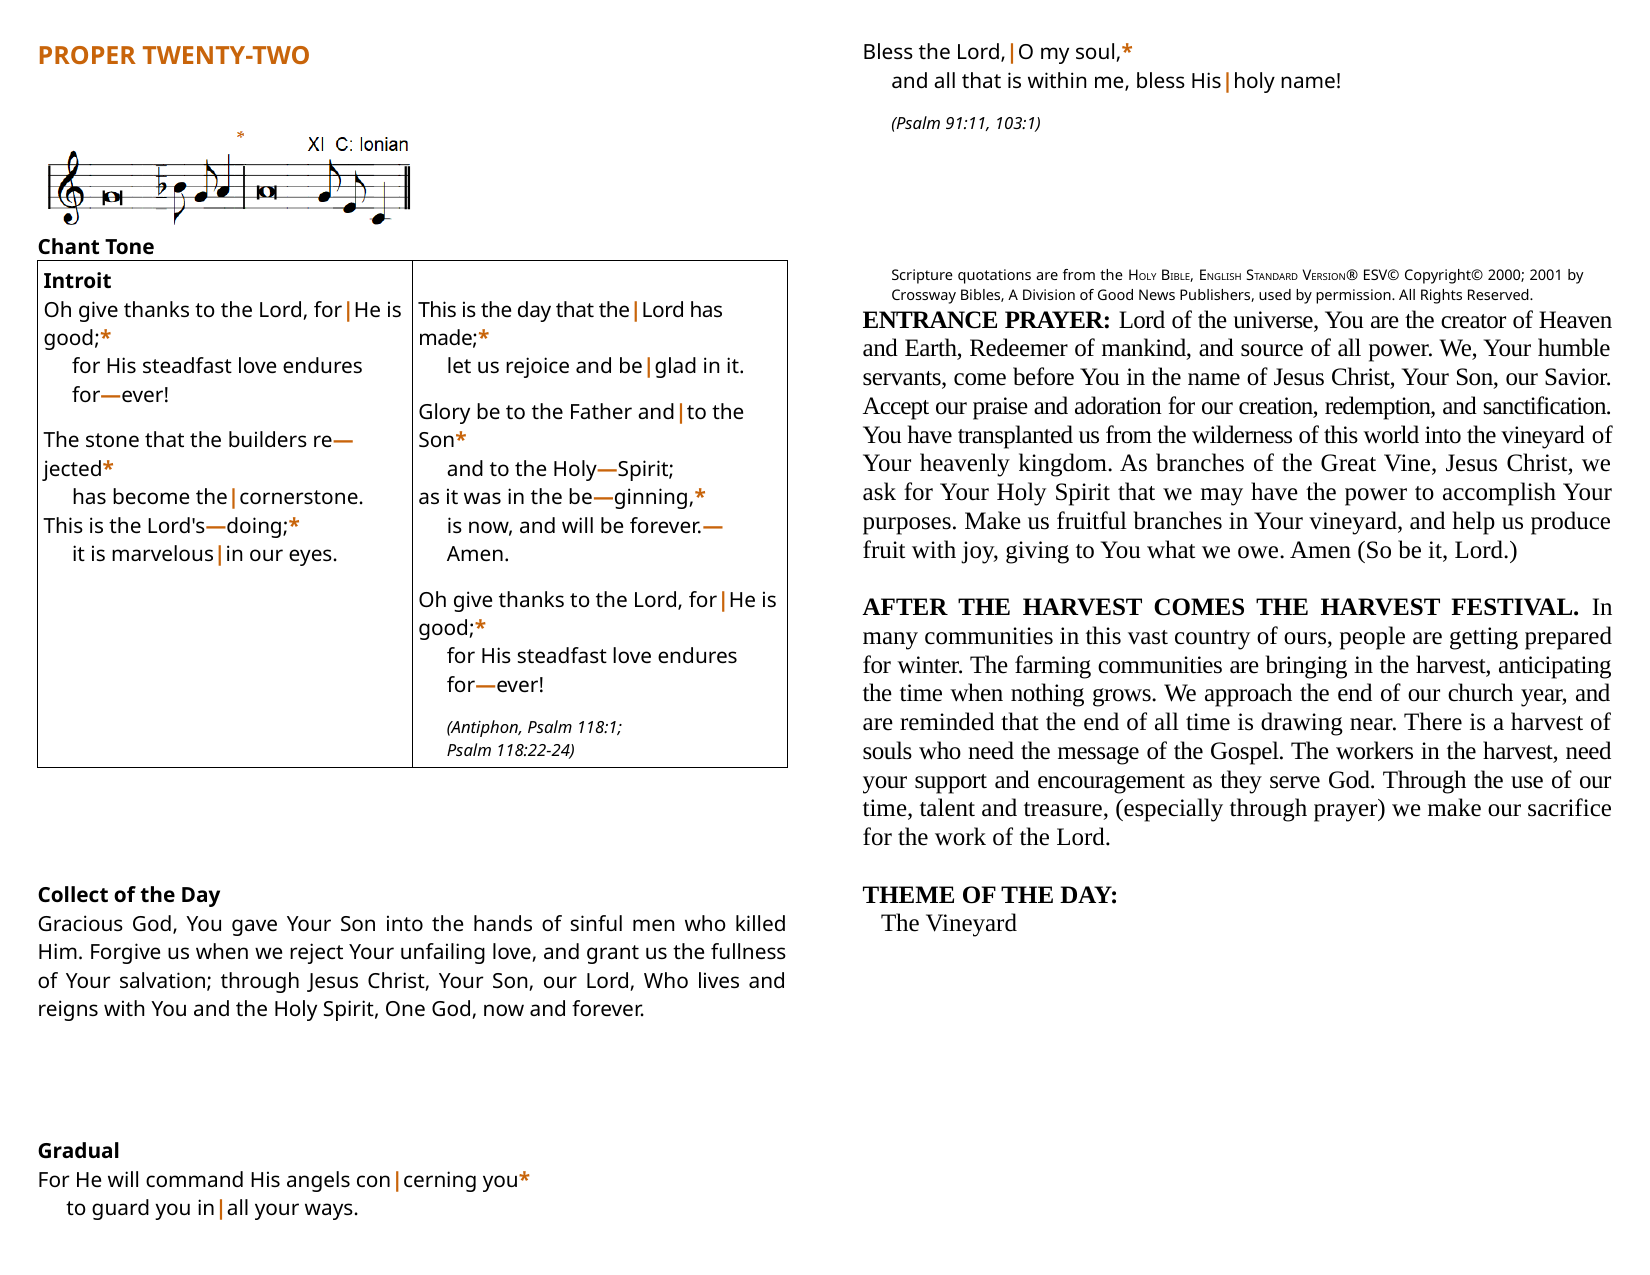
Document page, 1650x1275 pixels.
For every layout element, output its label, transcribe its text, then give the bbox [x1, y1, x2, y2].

text AFTER THE HARVEST COMES THE HARVEST FESTIVAL. In many communities in this vast country of ours, people are getting prepared for winter. The farming communities are bringing in the harvest, anticipating the time when nothing grows. We approach the end of our church year, and are reminded that the end of all time is drawing near. There is a harvest of souls who need the message of the Gospel. The workers in the harvest, need your support and encouragement as they serve God. Through the use of our time, talent and treasure, (especially through prayer) we make our sacrifice for the work of the Lord. [862, 592, 1612, 851]
text For He will command His angels con|cerning you* [37, 1165, 787, 1193]
table_header Introit Oh give thanks to the Lord, for|He is good;* for His steadfast love endures for—ever! The stone that the builders re—jected* has become the|cornerstone. This is the Lord's—doing;* it is marvelous|in our eyes. [38, 261, 412, 767]
picture [44, 127, 414, 232]
text THEME OF THE DAY: [862, 880, 1612, 908]
text Chant Tone [37, 100, 787, 260]
text ENTRANCE PRAYER: Lord of the universe, You are the creator of Heaven and Earth, Redeemer of mankind, and source of all power. We, Your humble servants, come before You in the name of Jesus Christ, Your Son, our Savior. Accept our praise and adoration for our creation, redemption, and sanctification. You have transplanted us from the wilderness of this world into the vineyard of Your heavenly kingdom. As branches of the Great Vine, Jesus Christ, we ask for Your Holy Spirit that we may have the power to accomplish Your purposes. Make us fruitful branches in Your vineyard, and help us produce fruit with joy, giving to You what we owe. Amen (So be it, Lord.) [862, 305, 1612, 563]
text Gracious God, You gave Your Son into the hands of sinful men who killed Him. Forgive us when we reject Your unfailing love, and grant us the fullness of Your salvation; through Jesus Christ, Your Son, our Lord, Who lives and reigns with You and the Holy Spirit, One God, now and forever. [37, 909, 787, 1023]
table_header This is the day that the|Lord has made;* let us rejoice and be|glad in it. Glory be to the Father and|to the Son* and to the Holy—Spirit; as it was in the be—ginning,* is now, and will be forever.—Amen. Oh give thanks to the Lord, for|He is good;* for His steadfast love endures for—ever! (Antiphon, Psalm 118:1; Psalm 118:22-24) [413, 261, 787, 767]
text Bless the Lord,|O my soul,* [862, 37, 1612, 66]
text The Vineyard [862, 908, 1612, 937]
text Collect of the Day [37, 881, 787, 909]
text and all that is within me, bless His|holy name! [891, 66, 1612, 94]
text Gradual [37, 1137, 787, 1165]
text (Psalm 91:11, 103:1) [891, 111, 1612, 134]
text to guard you in|all your ways. [66, 1193, 787, 1222]
text Scripture quotations are from the Holy Bible, English Standard Version® ESV© Copyright© 2000; 2001 by Crossway Bibles, A Division of Good News Publishers, used by permission. All Rights Reserved. [891, 265, 1584, 305]
text PROPER TWENTY-TWO [37, 37, 787, 72]
